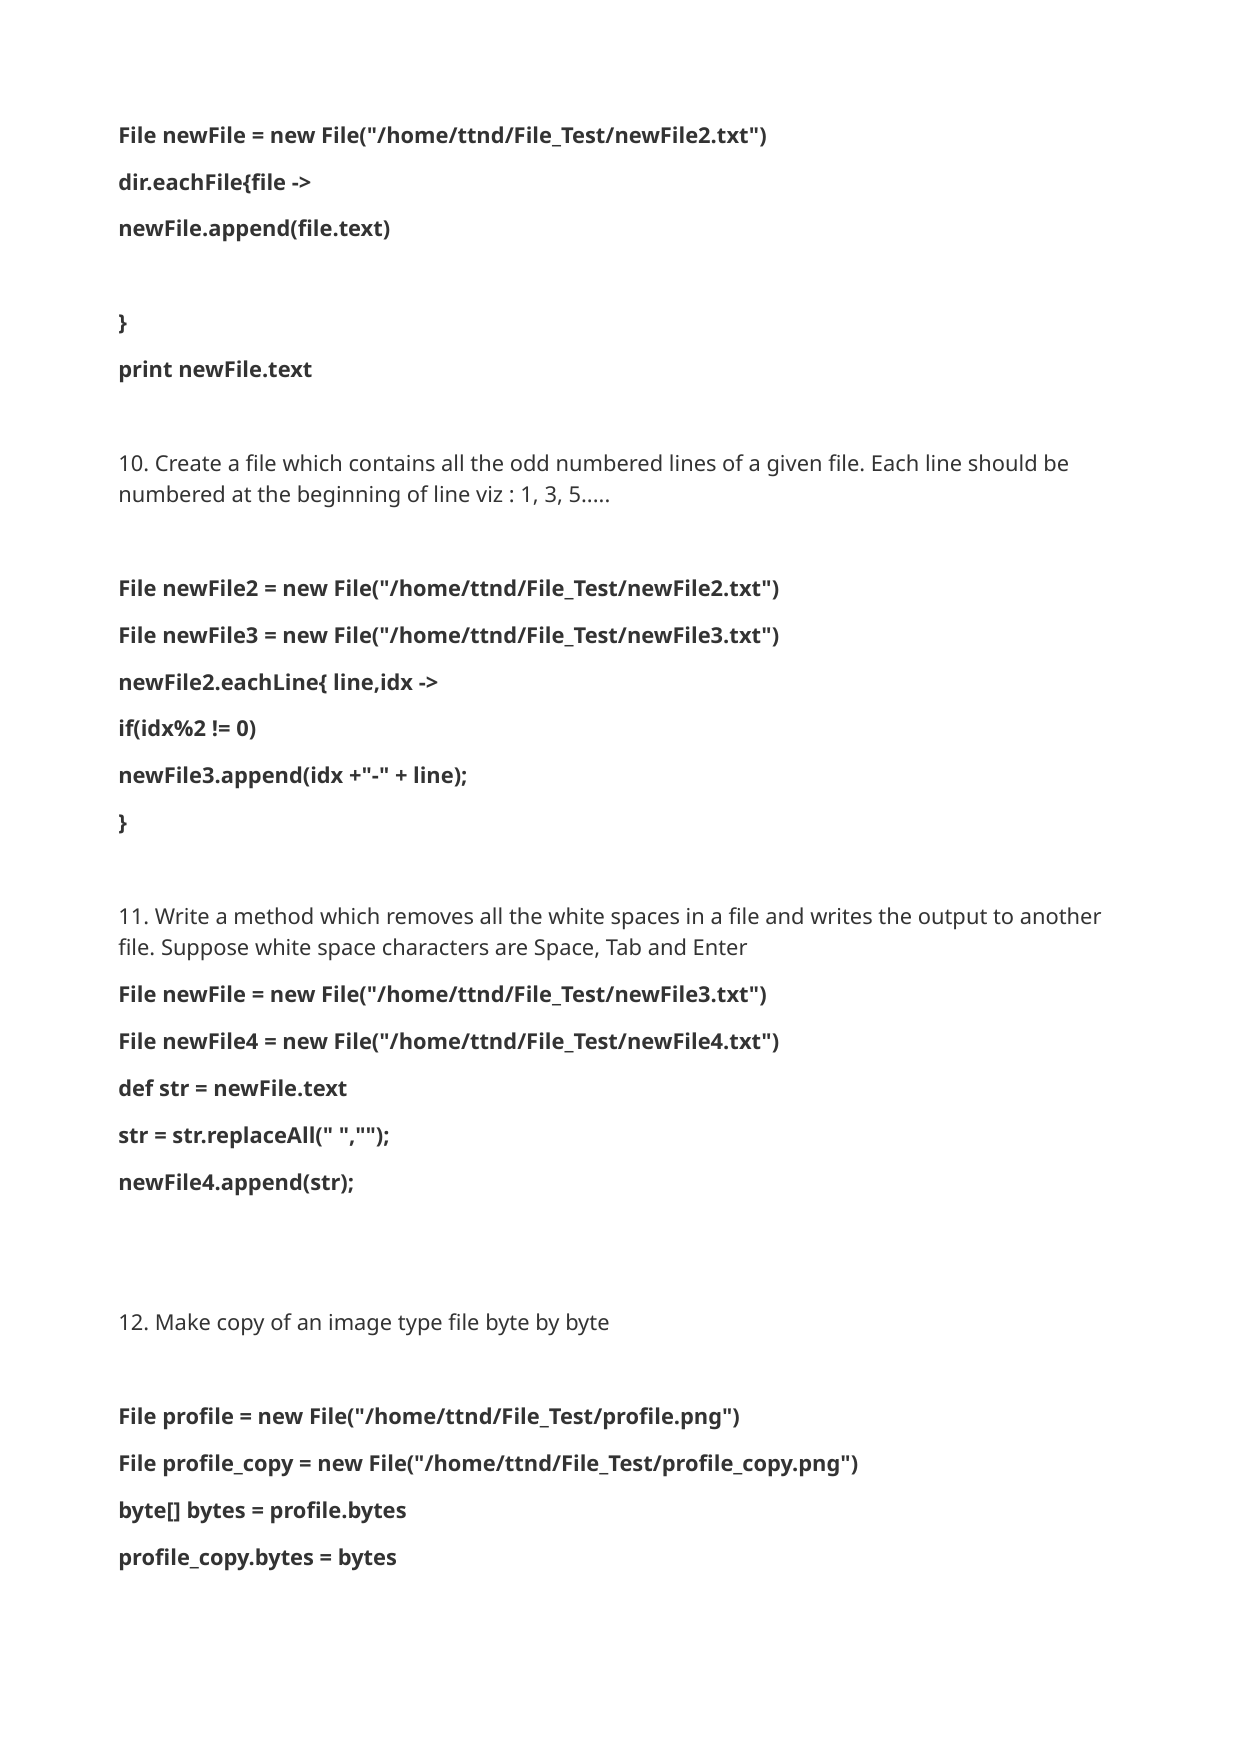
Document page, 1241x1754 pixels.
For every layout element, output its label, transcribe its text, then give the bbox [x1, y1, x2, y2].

text File profile = new File("/home/ttnd/File_Test/profile.png") [118, 1399, 1122, 1431]
text if(idx%2 != 0) [118, 712, 1122, 743]
text File newFile = new File("/home/ttnd/File_Test/newFile2.txt") [118, 118, 1122, 149]
text } [118, 306, 1122, 337]
text profile_copy.bytes = bytes [118, 1540, 1122, 1571]
text byte[] bytes = profile.bytes [118, 1493, 1122, 1524]
text File newFile4 = new File("/home/ttnd/File_Test/newFile4.txt") [118, 1024, 1122, 1056]
text File newFile = new File("/home/ttnd/File_Test/newFile3.txt") [118, 977, 1122, 1009]
text File newFile2 = new File("/home/ttnd/File_Test/newFile2.txt") [118, 571, 1122, 602]
text dir.eachFile{file -> [118, 165, 1122, 196]
text def str = newFile.text [118, 1071, 1122, 1102]
text 12. Make copy of an image type file byte by byte [118, 1306, 1122, 1337]
text newFile.append(file.text) [118, 212, 1122, 243]
text newFile2.eachLine{ line,idx -> [118, 665, 1122, 696]
text print newFile.text [118, 352, 1122, 384]
text str = str.replaceAll(" ",""); [118, 1118, 1122, 1149]
text newFile4.append(str); [118, 1165, 1122, 1196]
text newFile3.append(idx +"-" + line); [118, 759, 1122, 790]
text File profile_copy = new File("/home/ttnd/File_Test/profile_copy.png") [118, 1446, 1122, 1477]
text File newFile3 = new File("/home/ttnd/File_Test/newFile3.txt") [118, 618, 1122, 649]
text 10. Create a file which contains all the odd numbered lines of a given file. Each line should be numbered at the beginning of line viz : 1, 3, 5..... [118, 446, 1122, 509]
text } [118, 806, 1122, 837]
text 11. Write a method which removes all the white spaces in a file and writes the output to another file. Suppose white space characters are Space, Tab and Enter [118, 899, 1122, 962]
